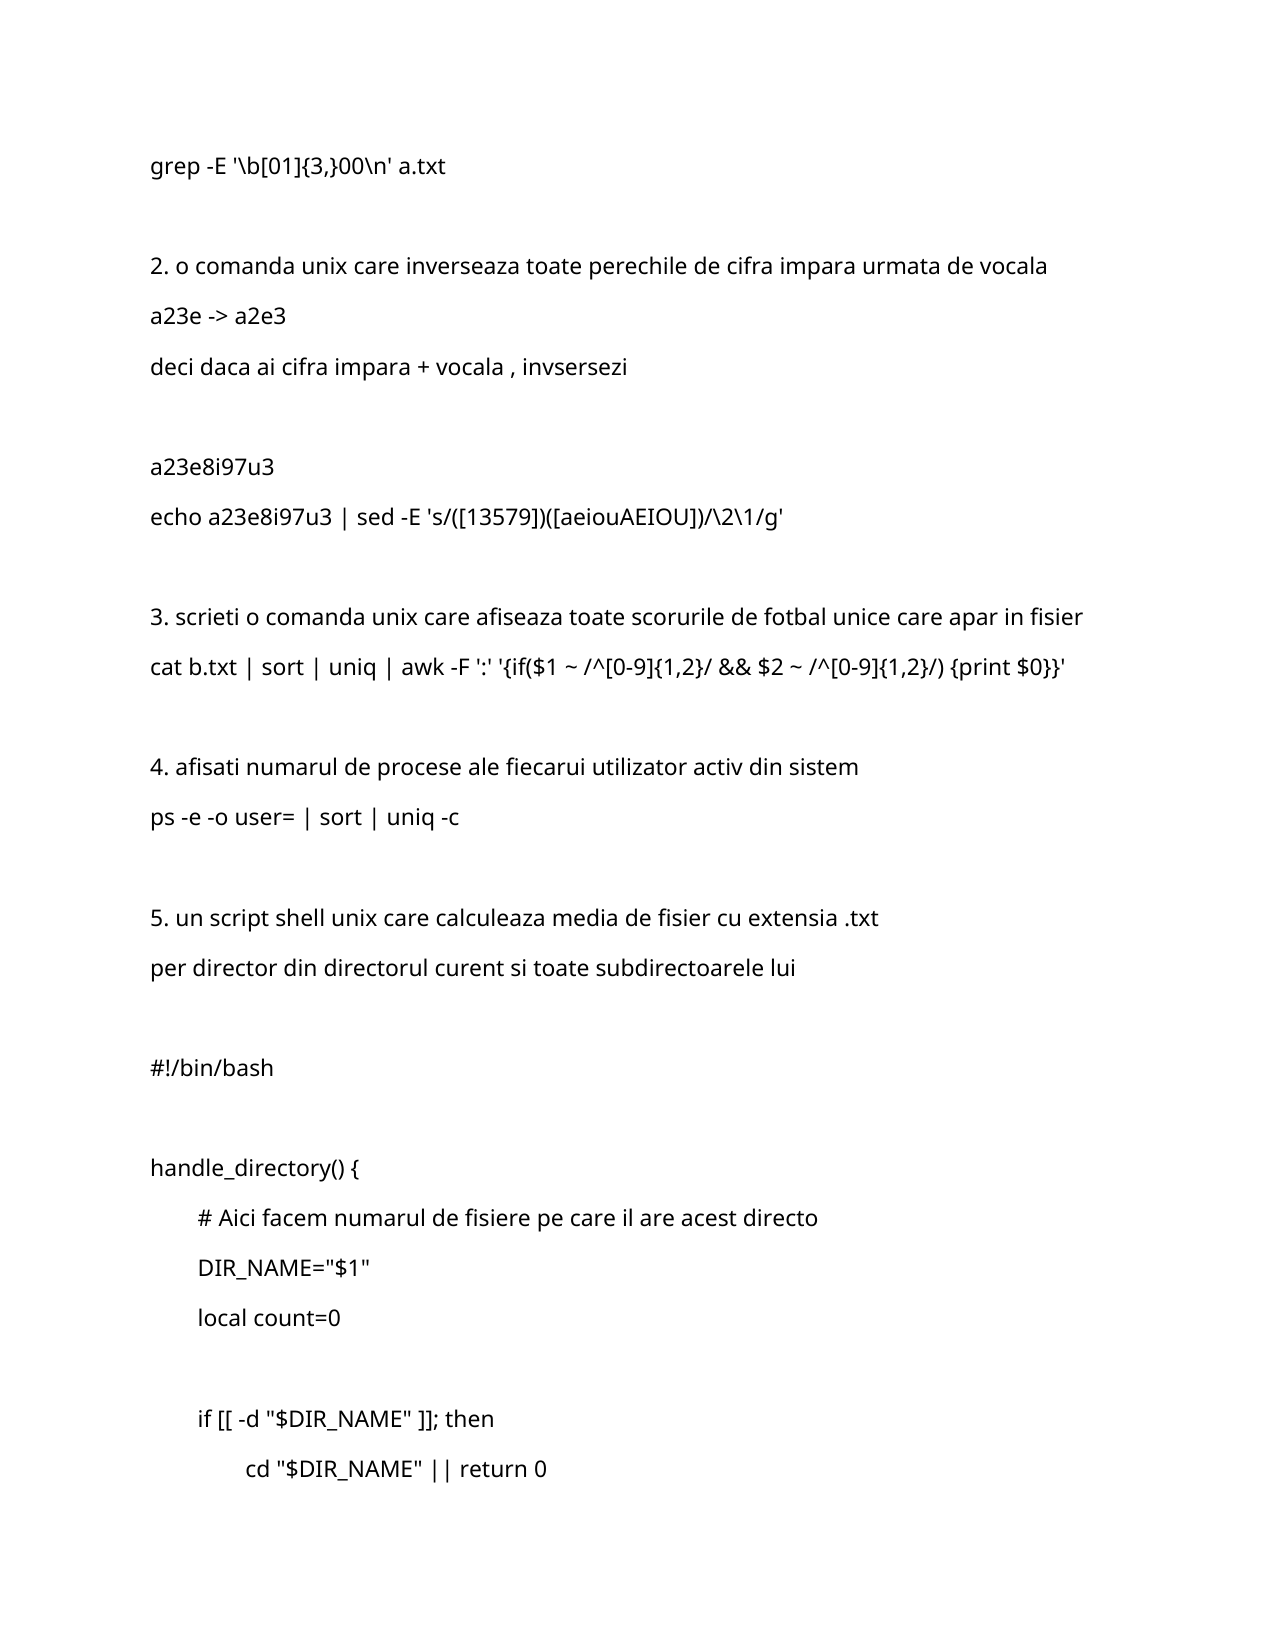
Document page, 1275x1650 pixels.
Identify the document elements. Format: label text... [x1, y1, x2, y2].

text # Aici facem numarul de fisiere pe care il are acest directo [150, 1202, 1125, 1233]
text cat b.txt | sort | uniq | awk -F ':' '{if($1 ~ /^[0-9]{1,2}/ && $2 ~ /^[0-9]{1,2}/) {print $0}}' [150, 651, 1125, 682]
text cd "$DIR_NAME" || return 0 [150, 1453, 1125, 1484]
text per director din directorul curent si toate subdirectoarele lui [150, 952, 1125, 983]
text ps -e -o user= | sort | uniq -c [150, 801, 1125, 833]
text 4. afisati numarul de procese ale fiecarui utilizator activ din sistem [150, 751, 1125, 782]
text a23e8i97u3 [150, 451, 1125, 482]
text 2. o comanda unix care inverseaza toate perechile de cifra impara urmata de vocala [150, 250, 1125, 281]
text 5. un script shell unix care calculeaza media de fisier cu extensia .txt [150, 902, 1125, 933]
text #!/bin/bash [150, 1052, 1125, 1083]
text deci daca ai cifra impara + vocala , invsersezi [150, 350, 1125, 382]
text local count=0 [150, 1302, 1125, 1334]
text 3. scrieti o comanda unix care afiseaza toate scorurile de fotbal unice care apar in fisier [150, 601, 1125, 632]
text a23e -> a2e3 [150, 300, 1125, 332]
text DIR_NAME="$1" [150, 1252, 1125, 1283]
text grep -E '\b[01]{3,}00\n' a.txt [150, 150, 1125, 181]
text echo a23e8i97u3 | sed -E 's/([13579])([aeiouAEIOU])/\2\1/g' [150, 501, 1125, 532]
text if [[ -d "$DIR_NAME" ]]; then [150, 1403, 1125, 1434]
text handle_directory() { [150, 1152, 1125, 1183]
